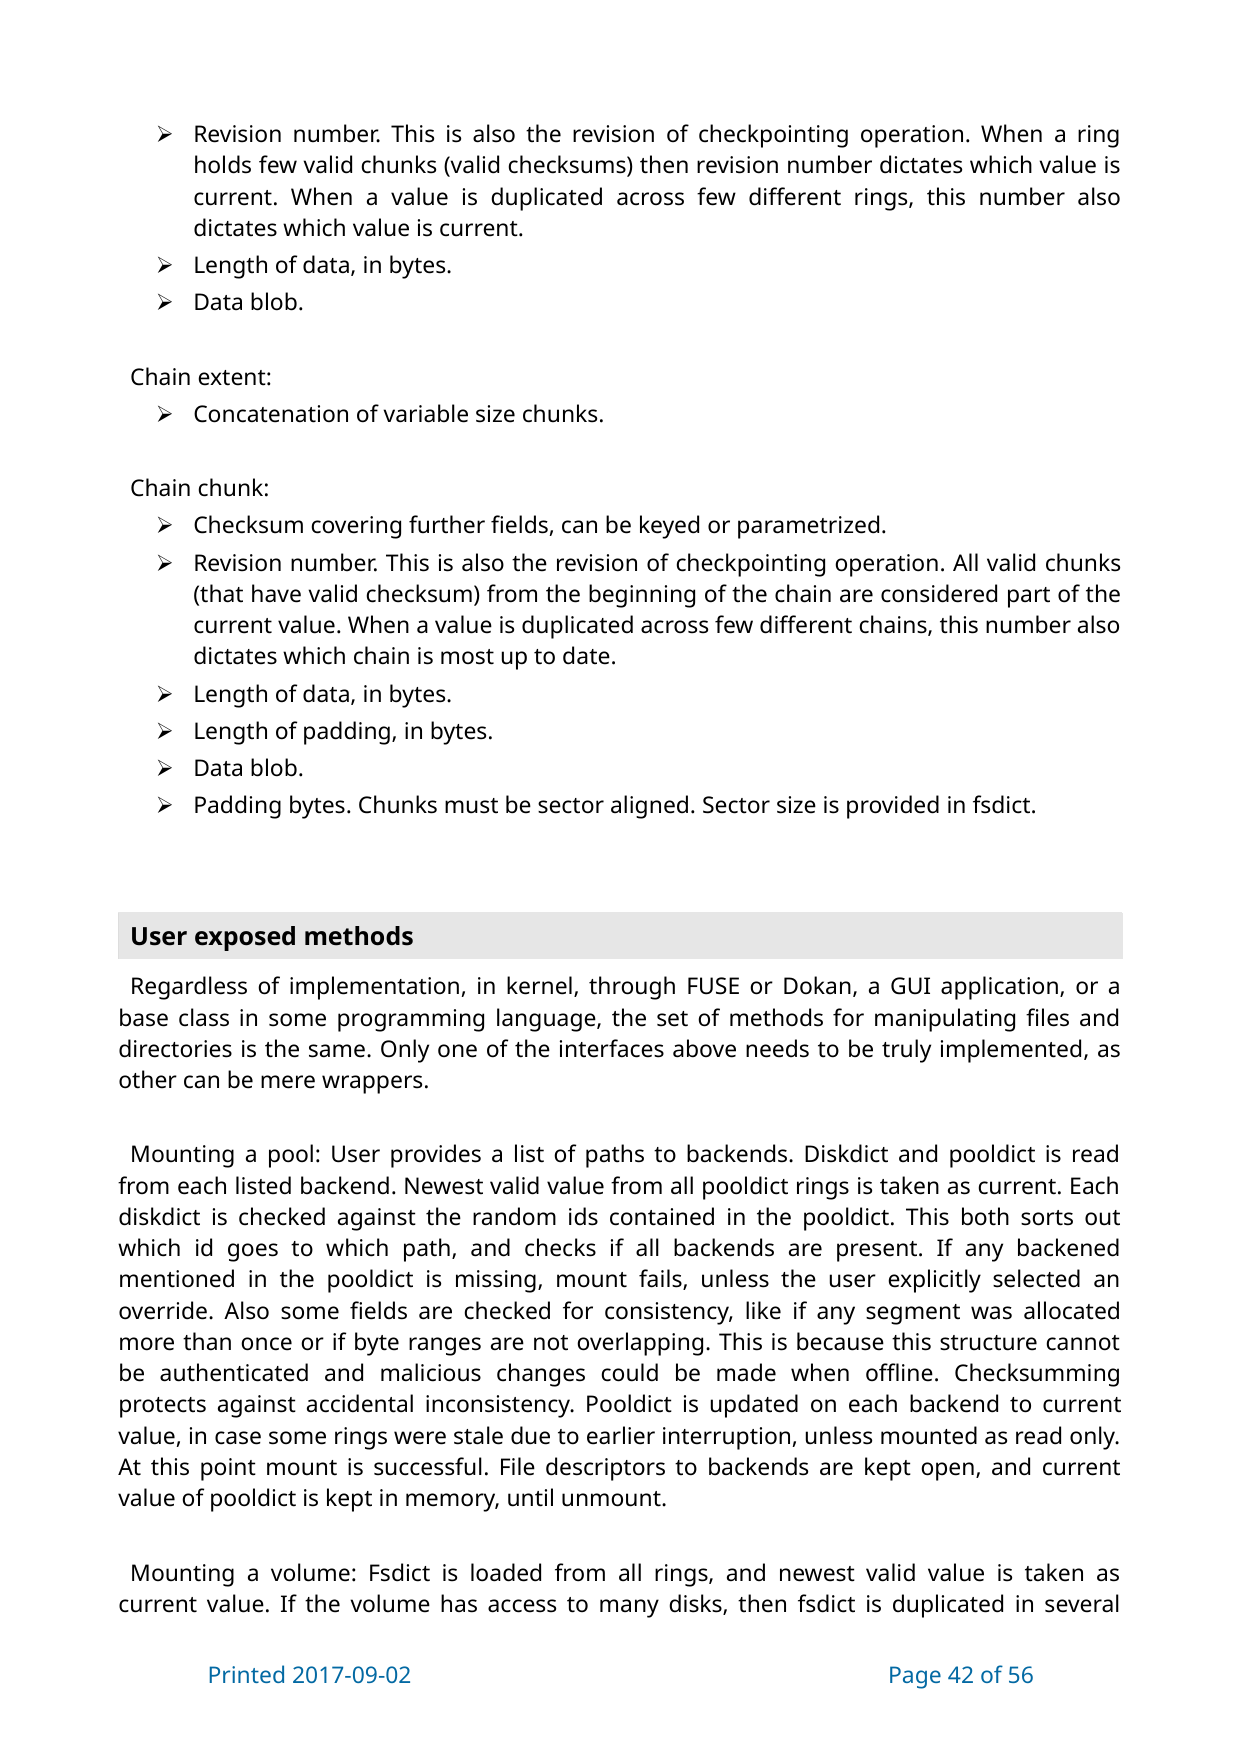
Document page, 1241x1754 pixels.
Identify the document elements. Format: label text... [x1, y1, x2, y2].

list Checksum covering further fields, can be keyed or parametrized. [156, 509, 1122, 541]
list Concatenation of variable size chunks. [156, 398, 1122, 429]
list Length of data, in bytes. [156, 249, 1122, 280]
list Padding bytes. Chunks must be sector aligned. Sector size is provided in fsdict. [156, 789, 1122, 820]
text Mounting a pool: User provides a list of paths to backends. Diskdict and pooldict is read from each listed backend. Newest valid value from all pooldict rings is taken as current. Each diskdict is checked against the random ids contained in the pooldict. This both sorts out which id goes to which path, and checks if all backends are present. If any backened mentioned in the pooldict is missing, mount fails, unless the user explicitly selected an override. Also some fields are checked for consistency, like if any segment was allocated more than once or if byte ranges are not overlapping. This is because this structure cannot be authenticated and malicious changes could be made when offline. Checksumming protects against accidental inconsistency. Pooldict is updated on each backend to current value, in case some rings were stale due to earlier interruption, unless mounted as read only. At this point mount is successful. File descriptors to backends are kept open, and current value of pooldict is kept in memory, until unmount. [118, 1138, 1122, 1513]
text Chain extent: [118, 361, 1122, 392]
list Revision number. This is also the revision of checkpointing operation. All valid chunks (that have valid checksum) from the beginning of the chain are considered part of the current value. When a value is duplicated across few different chains, this number also dictates which chain is most up to date. [156, 547, 1122, 672]
text Chain chunk: [118, 472, 1122, 503]
list Length of data, in bytes. [156, 677, 1122, 709]
list Data blob. [156, 752, 1122, 783]
list Length of padding, in bytes. [156, 715, 1122, 746]
list Revision number. This is also the revision of checkpointing operation. When a ring holds few valid chunks (valid checksums) then revision number dictates which value is current. When a value is duplicated across few different rings, this number also dictates which value is current. [156, 118, 1122, 243]
list Data blob. [156, 286, 1122, 317]
text Mounting a volume: Fsdict is loaded from all rings, and newest valid value is taken as current value. If the volume has access to many disks, then fsdict is duplicated in several [118, 1557, 1122, 1619]
text Regardless of implementation, in kernel, through FUSE or Dokan, a GUI application, or a base class in some programming language, the set of methods for manipulating files and directories is the same. Only one of the interfaces above needs to be truly implemented, as other can be mere wrappers. [118, 970, 1122, 1095]
subtitle User exposed methods [119, 914, 1122, 958]
